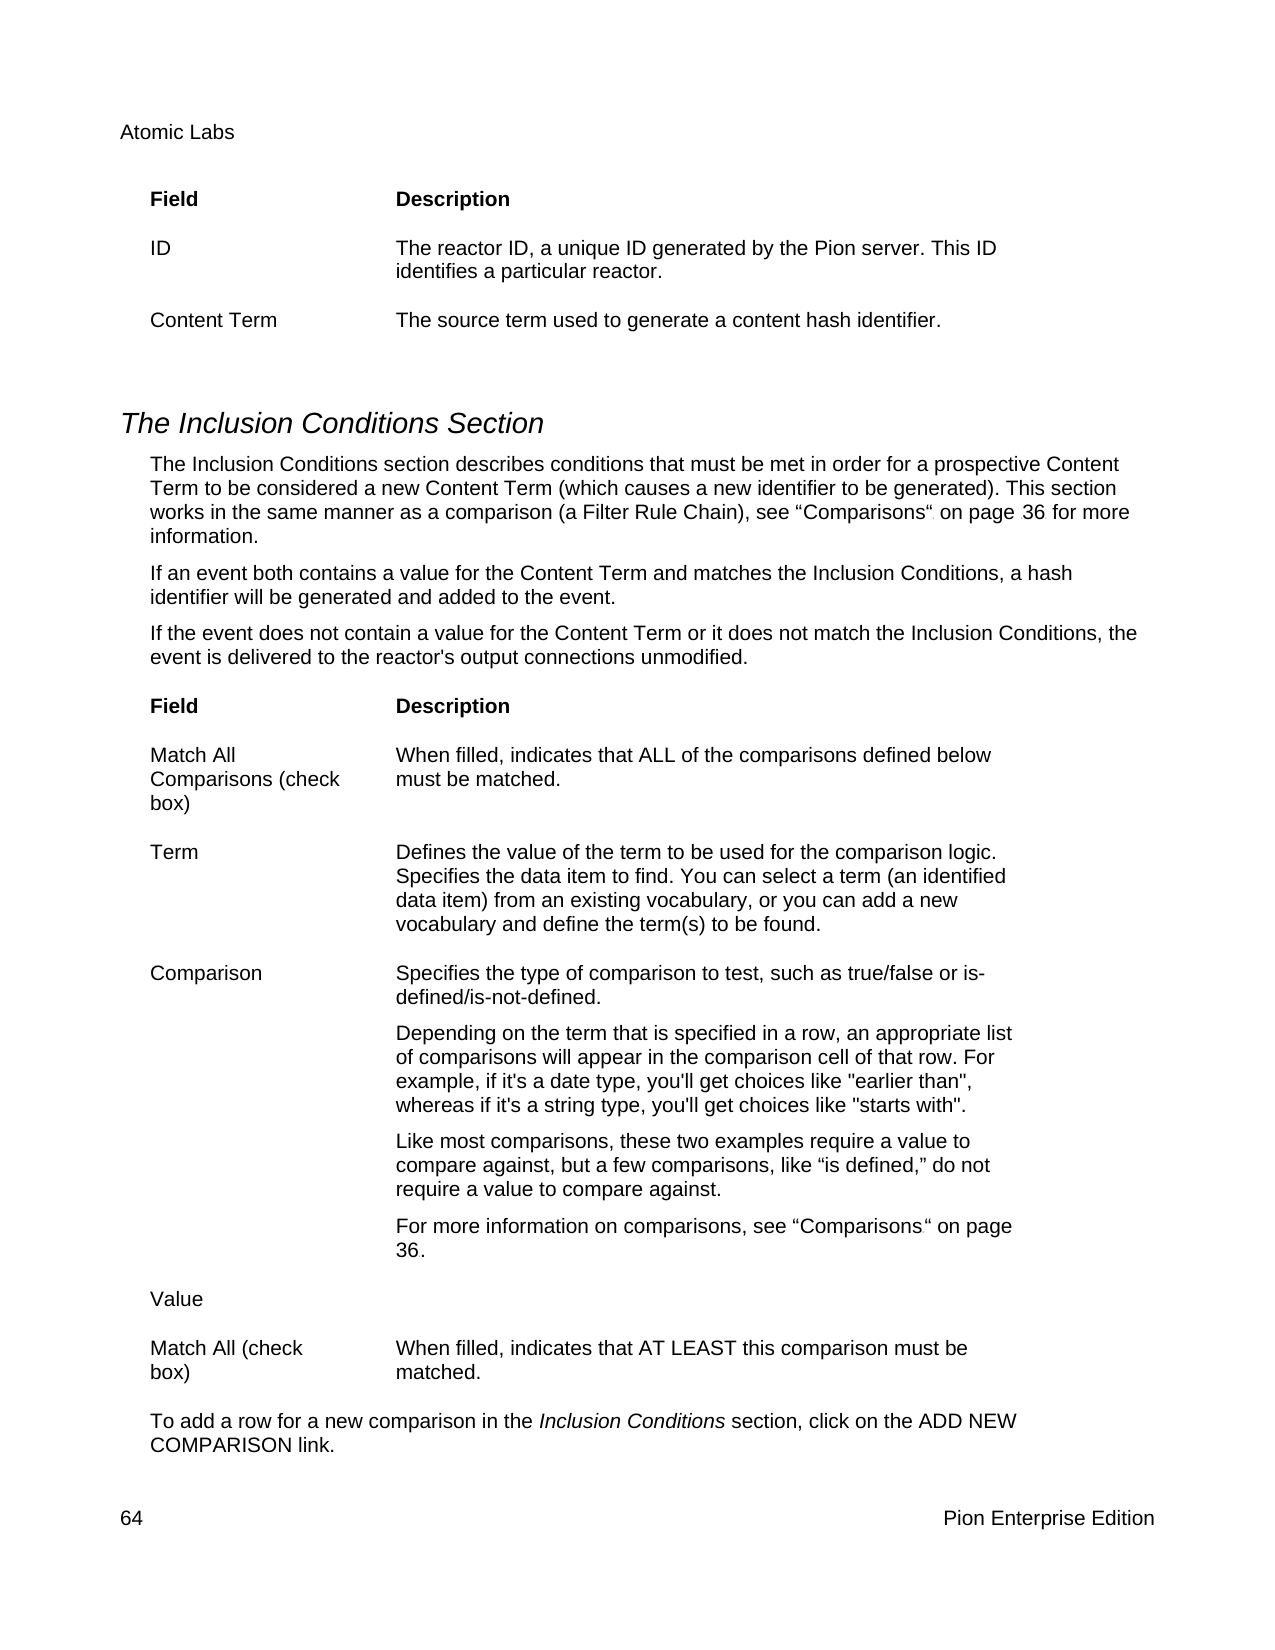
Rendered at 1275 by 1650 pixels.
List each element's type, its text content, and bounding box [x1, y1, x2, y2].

subtitle The Inclusion Conditions Section [120, 406, 1155, 440]
table_cell Value [109, 1274, 354, 1323]
table_cell Comparison [109, 948, 354, 1274]
table_cell When filled, indicates that AT LEAST this comparison must be matched. [354, 1323, 1031, 1396]
text The Inclusion Conditions section describes conditions that must be met in order for a prospective Content Term to be considered a new Content Term (which causes a new identifier to be generated). This section works in the same manner as a comparison (a Filter Rule Chain), see “Comparisons“X on page X36X for more information. [150, 452, 1155, 548]
table_header Description [354, 681, 1031, 730]
text If the event does not contain a value for the Content Term or it does not match the Inclusion Conditions, the event is delivered to the reactor's output connections unmodified. [150, 621, 1155, 669]
table_cell The source term used to generate a content hash identifier. [354, 296, 1031, 345]
table_cell The reactor ID, a unique ID generated by the Pion server. This ID identifies a particular reactor. [354, 223, 1031, 296]
table_cell [354, 1274, 1031, 1323]
table_header Description [354, 174, 1031, 223]
table_cell Content Term [109, 296, 354, 345]
table_header Field [109, 174, 354, 223]
table_cell Match All (check box) [109, 1323, 354, 1396]
table_cell When filled, indicates that ALL of the comparisons defined below must be matched. [354, 730, 1031, 827]
table_cell Term [109, 827, 354, 948]
table_cell Defines the value of the term to be used for the comparison logic. Specifies the data item to find. You can select a term (an identified data item) from an existing vocabulary, or you can add a new vocabulary and define the term(s) to be found. [354, 827, 1031, 948]
table_cell Match All Comparisons (check box) [109, 730, 354, 827]
text If an event both contains a value for the Content Term and matches the Inclusion Conditions, a hash identifier will be generated and added to the event. [150, 561, 1155, 608]
table_header Field [109, 681, 354, 730]
table_cell Specifies the type of comparison to test, such as true/false or is-defined/is-not-defined. Depending on the term that is specified in a row, an appropriate list of comparisons will appear in the comparison cell of that row. For example, if it's a date type, you'll get choices like "earlier than", whereas if it's a string type, you'll get choices like "starts with". Like most comparisons, these two examples require a value to compare against, but a few comparisons, like “is defined,” do not require a value to compare against. For more information on comparisons, see “ComparisonsX”“ on page 36X. [354, 948, 1031, 1274]
text To add a row for a new comparison in the Inclusion Conditions section, click on the ADD NEW COMPARISON link. [150, 1408, 1155, 1456]
table_cell ID [109, 223, 354, 296]
